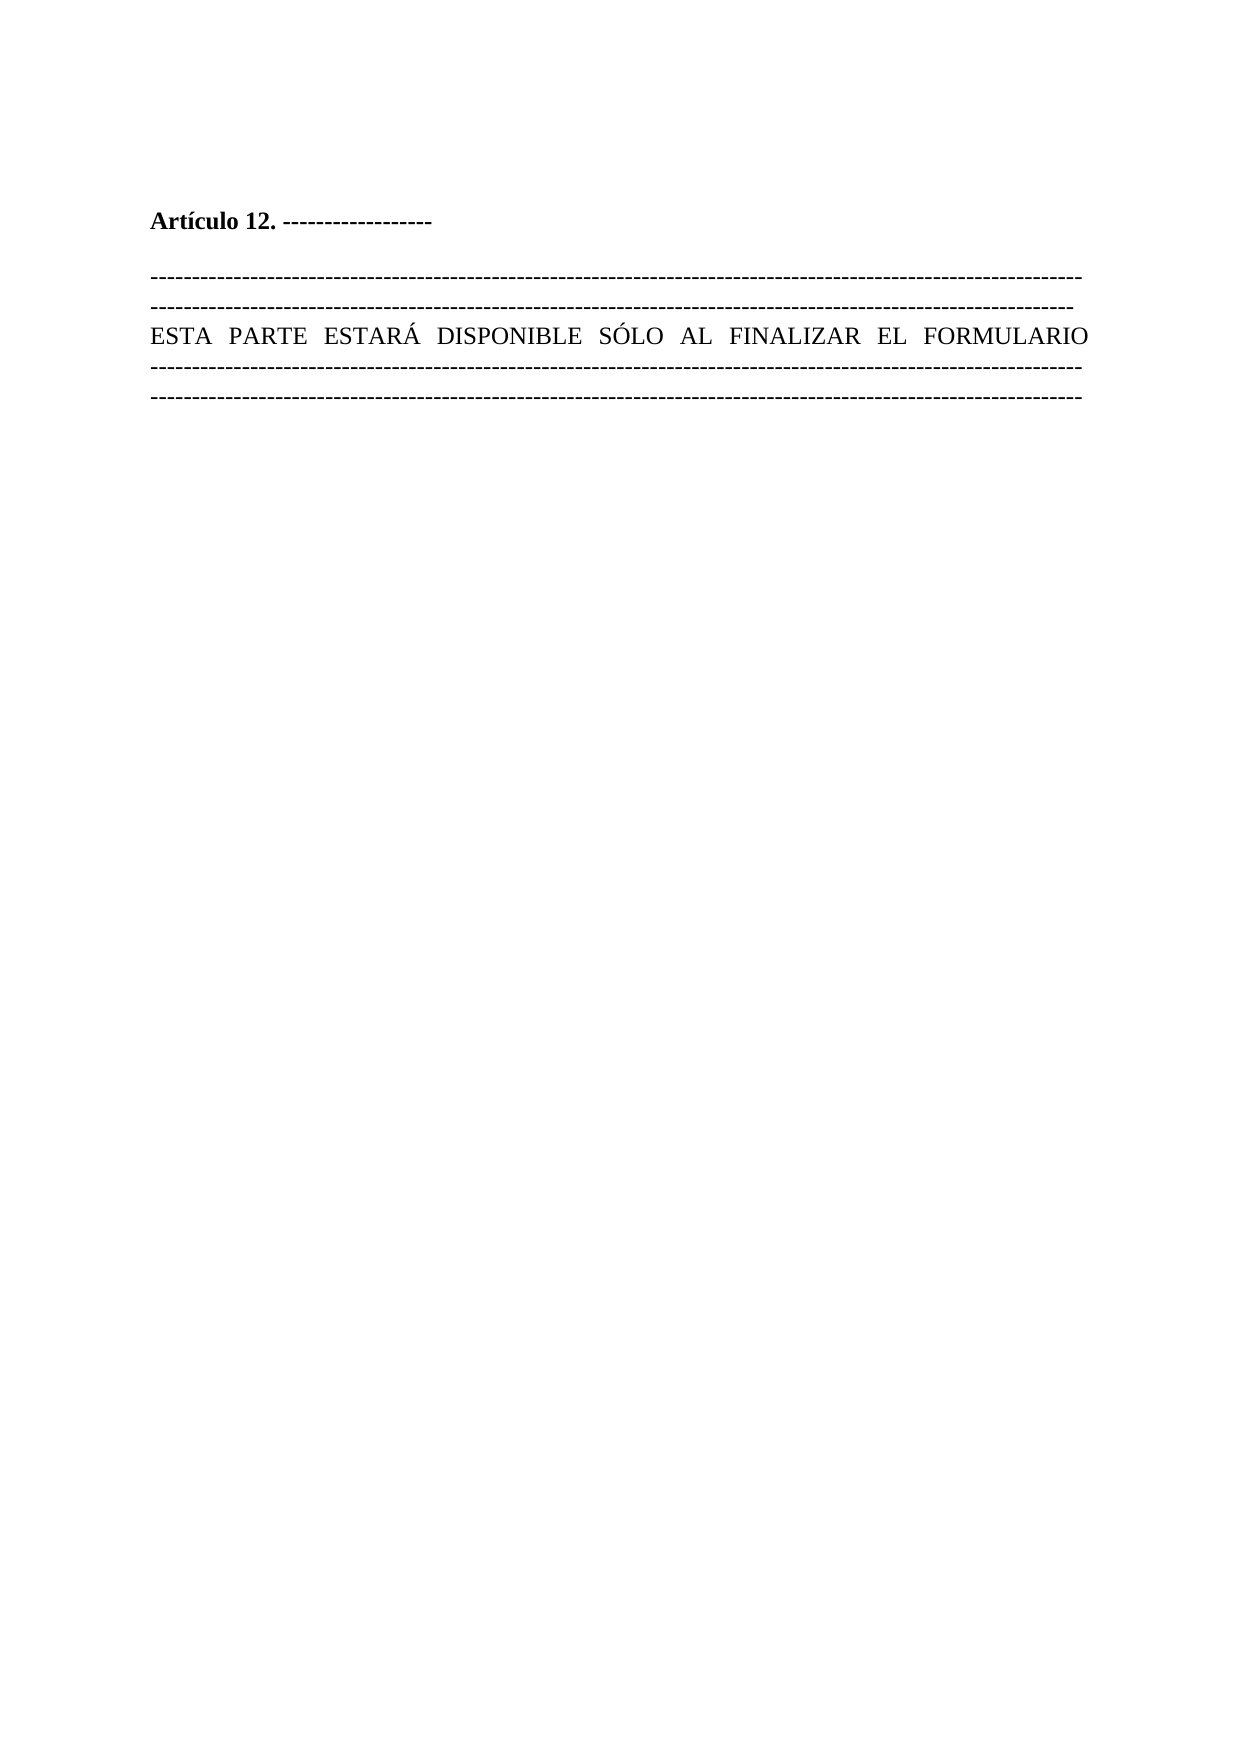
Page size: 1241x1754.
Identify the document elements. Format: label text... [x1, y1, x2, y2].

text -------------------------------------------------------------------------------------------------------------------------------------------------------------------------------------------------------------------------------ESTA PARTE ESTARÁ DISPONIBLE SÓLO AL FINALIZAR EL FORMULARIO -------------------------------------------------------------------------------------------------------------------------------------------------------------------------------------------------------------------------------- [150, 260, 1090, 410]
text Artículo 12. ------------------ [150, 205, 1090, 235]
